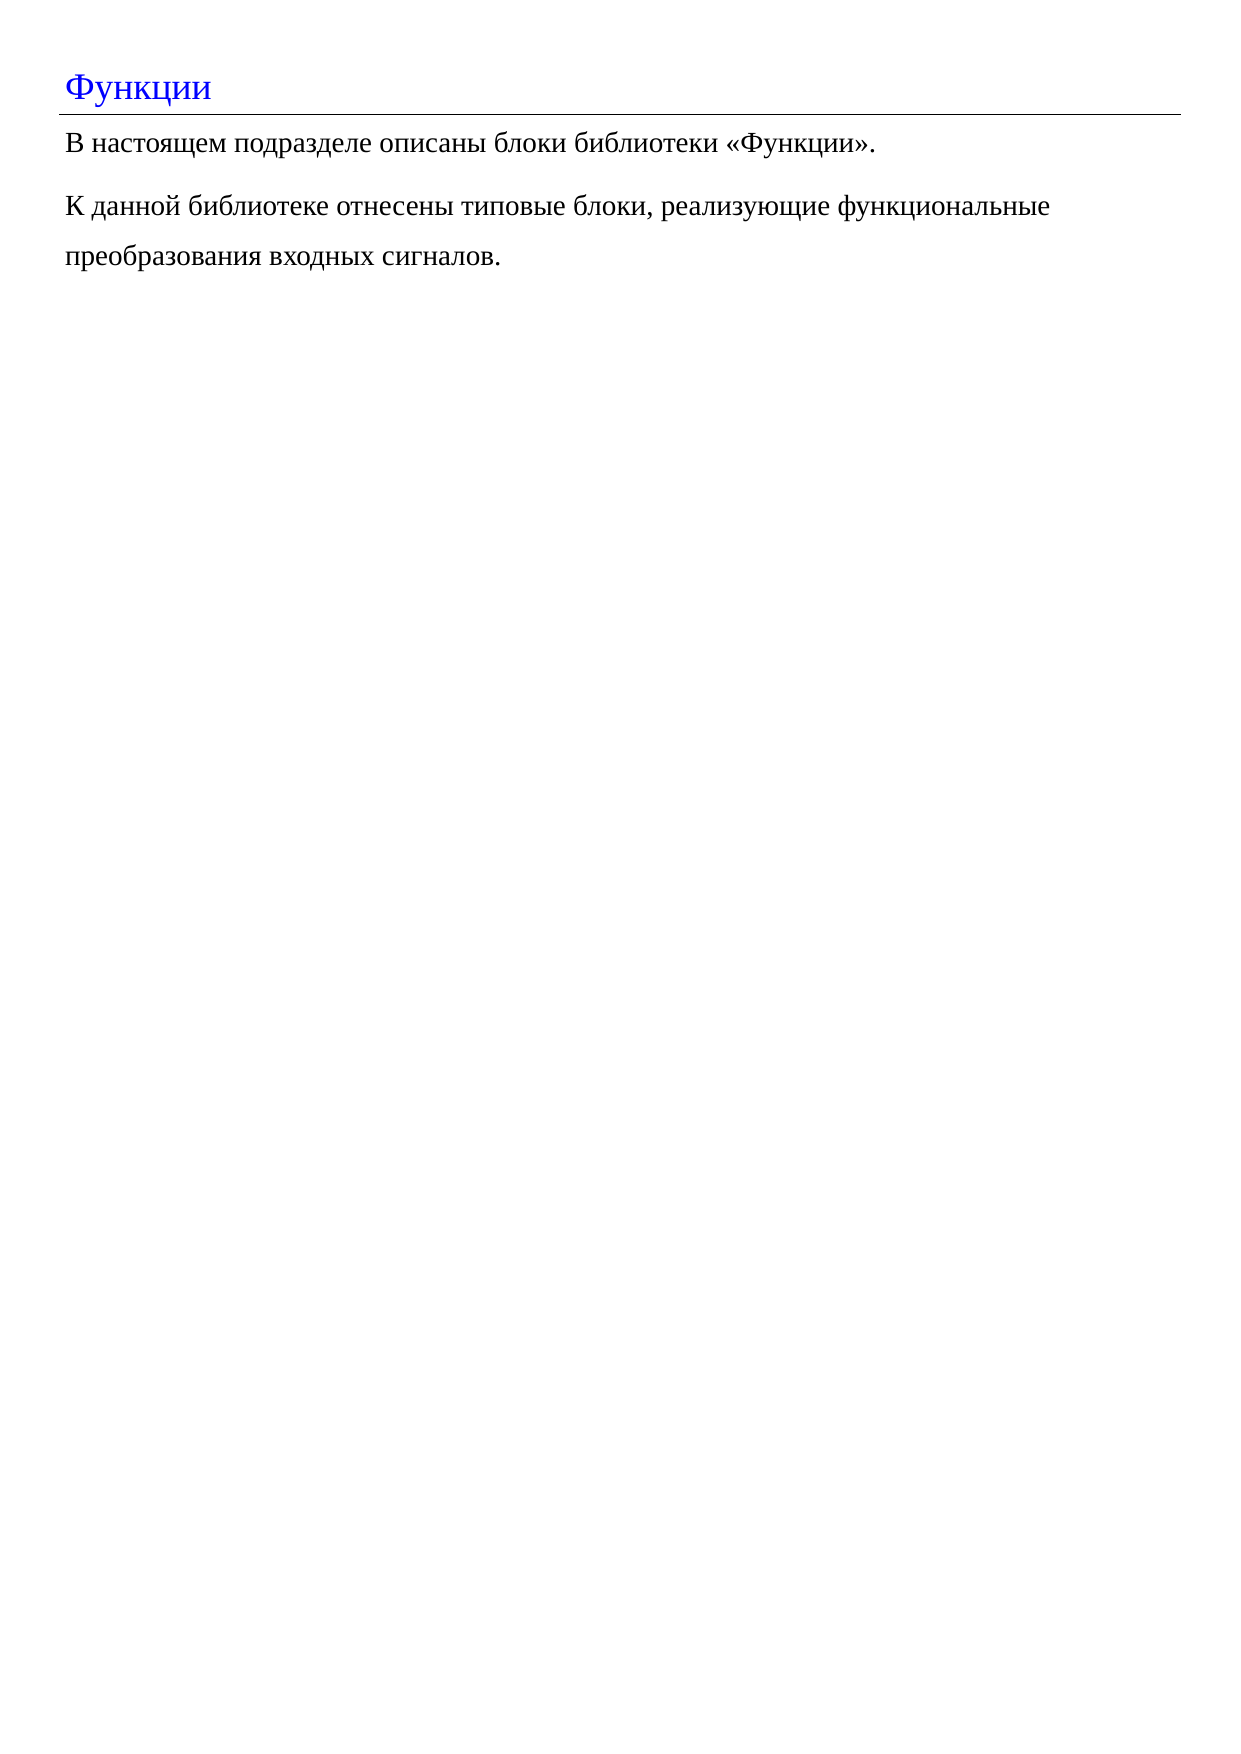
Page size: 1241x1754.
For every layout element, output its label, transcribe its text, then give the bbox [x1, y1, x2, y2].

table_cell В настоящем подразделе описаны блоки библиотеки «Функции». К данной библиотеке отнесены типовые блоки, реализующие функциональные преобразования входных сигналов. [59, 115, 1181, 283]
table_header Функции [59, 59, 1181, 114]
